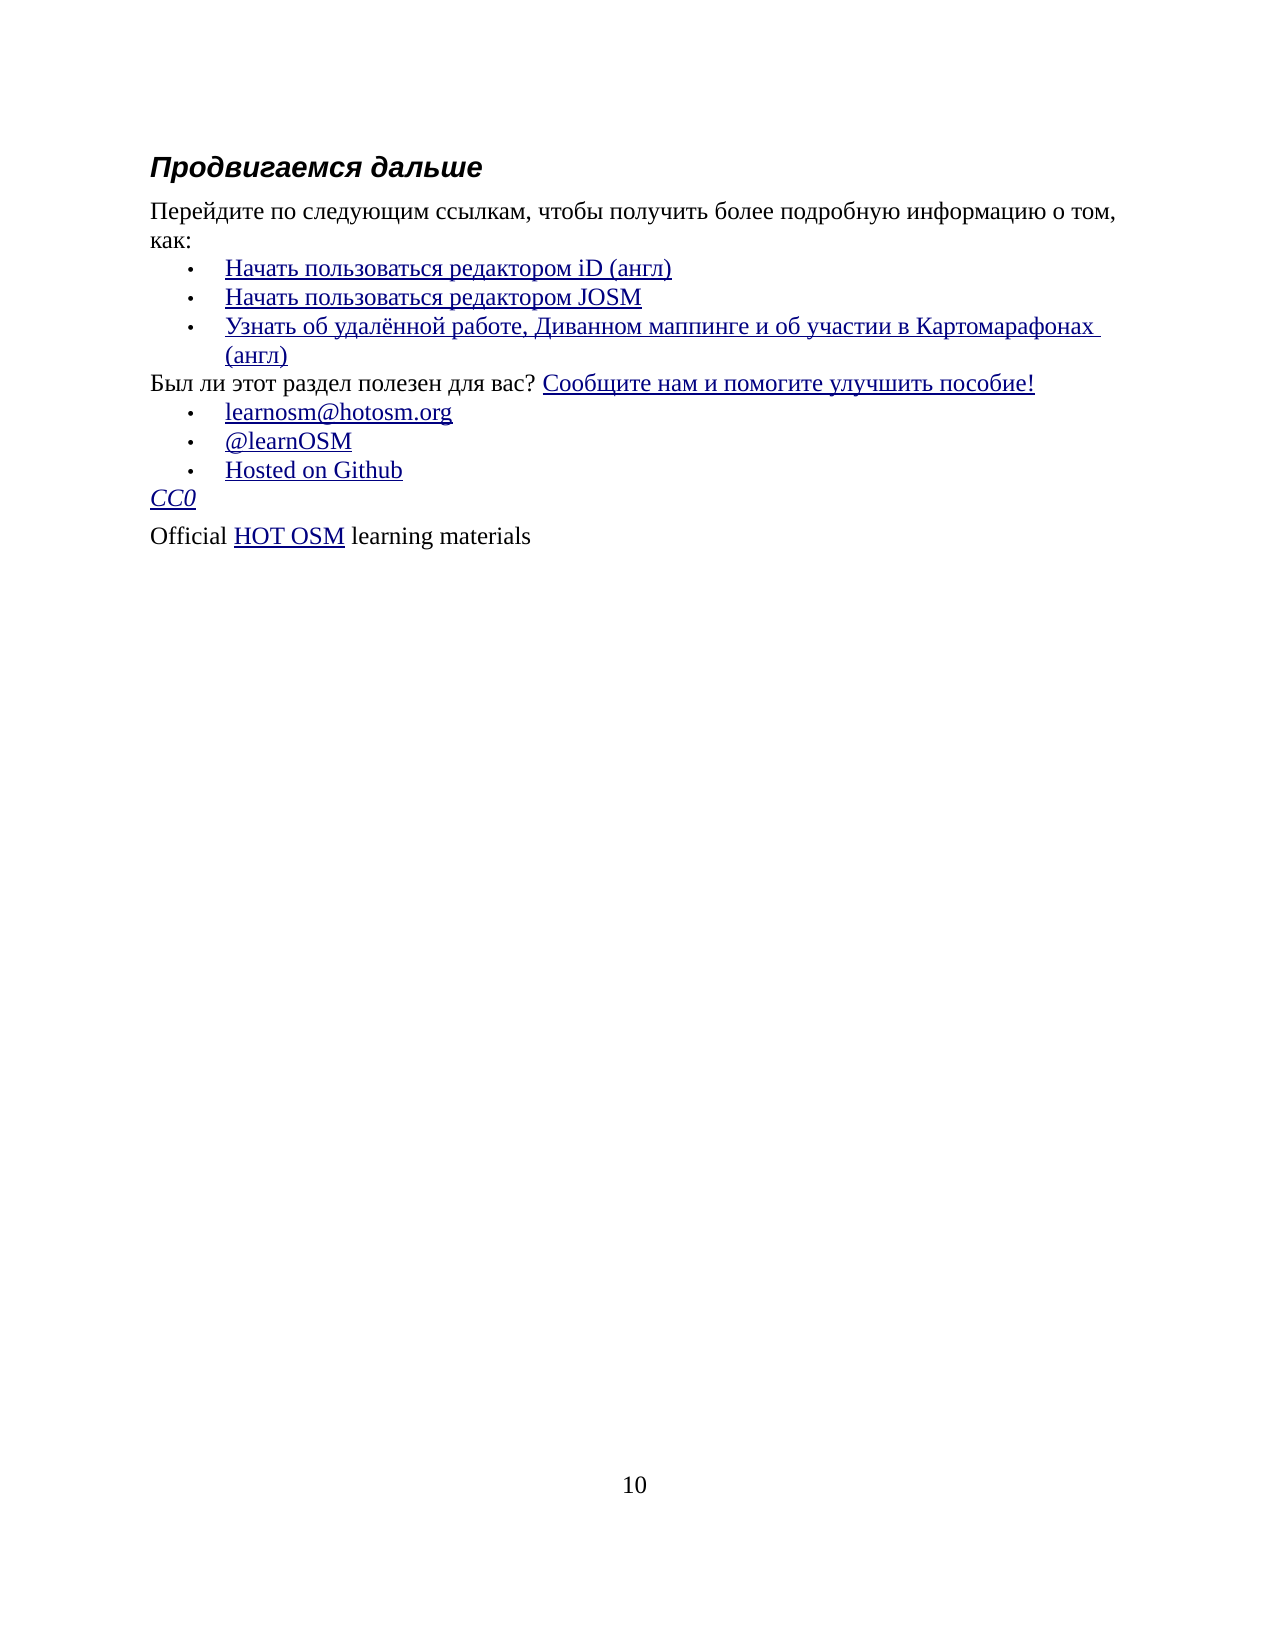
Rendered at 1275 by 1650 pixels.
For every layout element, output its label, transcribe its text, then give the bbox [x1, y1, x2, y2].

list Узнать об удалённой работе, Диванном маппинге и об участии в Картомарафонах (англ) [187, 311, 1125, 368]
list Hosted on Github [187, 455, 1125, 483]
list Начать пользоваться редактором JOSM [187, 282, 1125, 311]
text Был ли этот раздел полезен для вас? Сообщите нам и помогите улучшить пособие! [150, 368, 1125, 397]
list Начать пользоваться редактором iD (англ) [187, 253, 1125, 282]
text CC0 [150, 483, 1125, 512]
subtitle Продвигаемся дальше [150, 150, 1125, 183]
list @learnOSM [187, 426, 1125, 455]
list learnosm@hotosm.org [187, 397, 1125, 426]
text Official HOT OSM learning materials [150, 521, 1125, 550]
text Перейдите по следующим ссылкам, чтобы получить более подробную информацию о том, как: [150, 196, 1125, 253]
